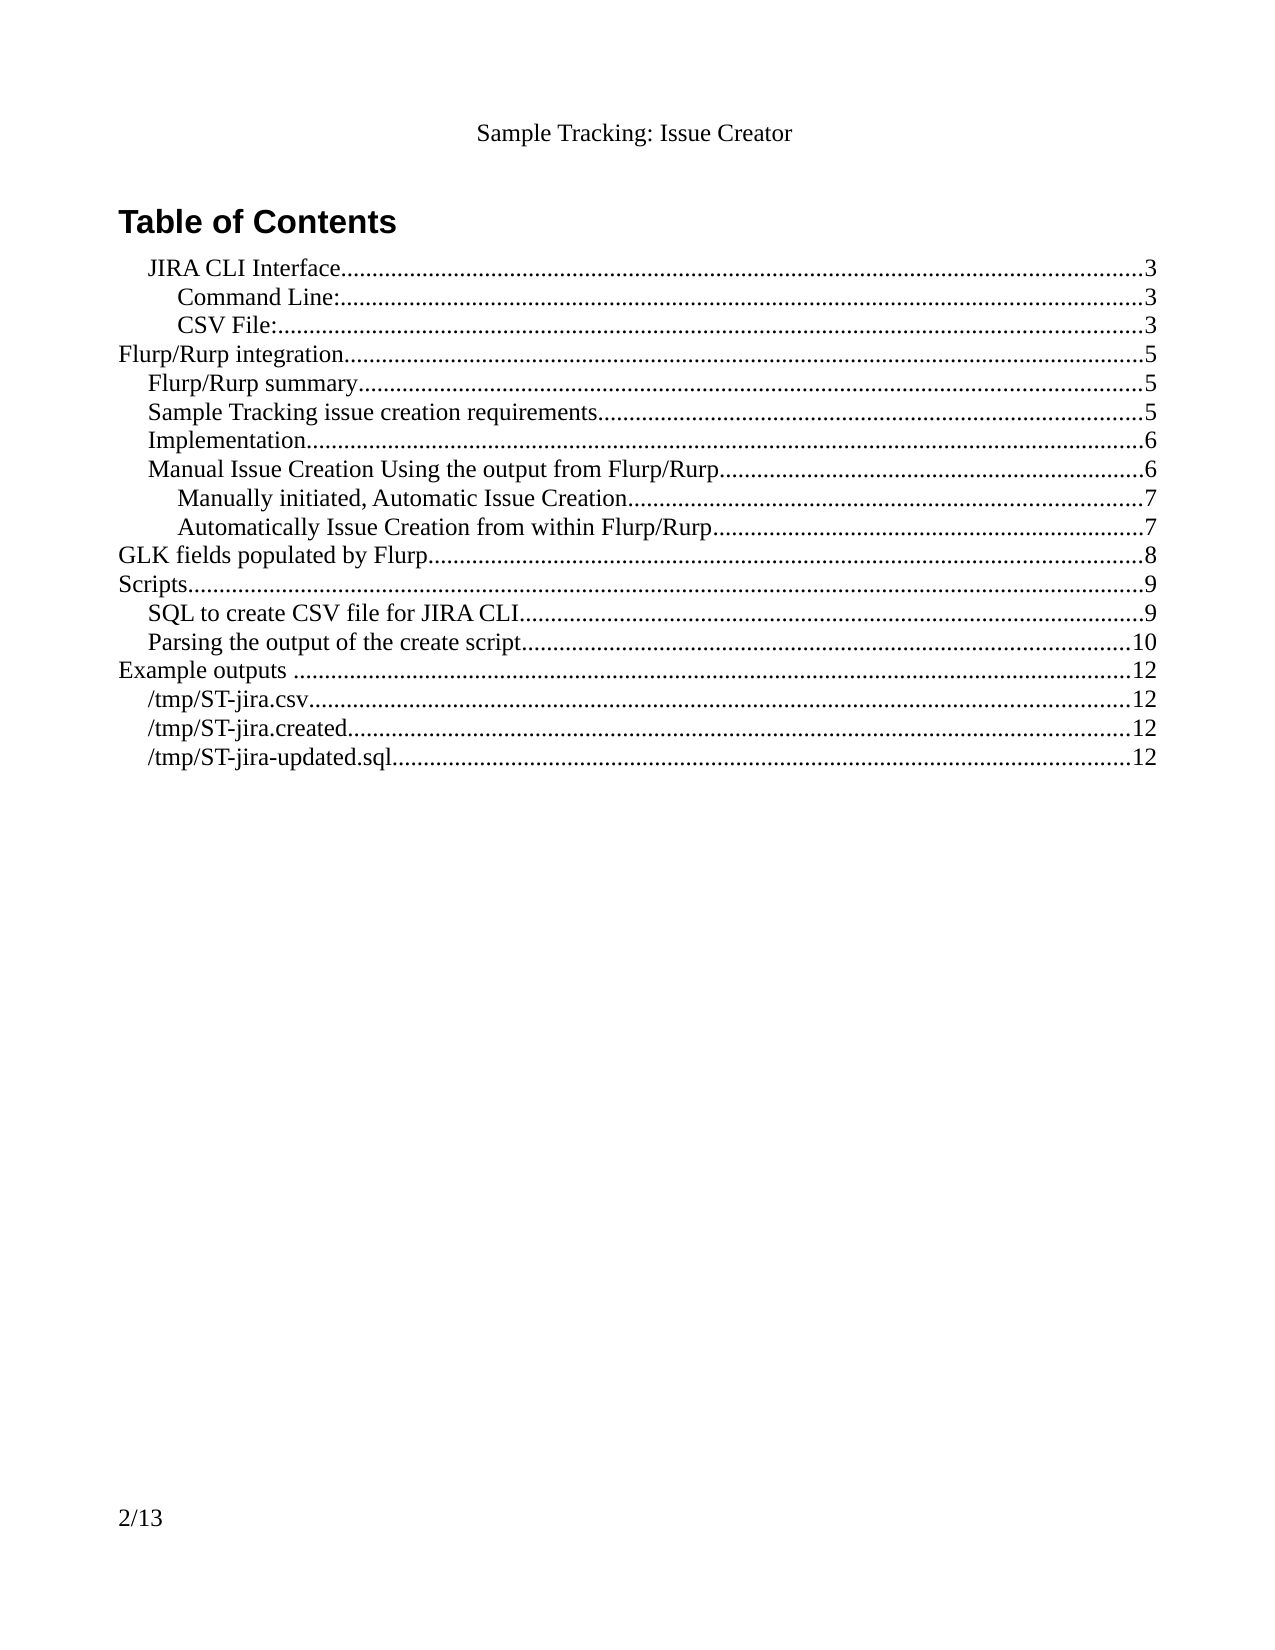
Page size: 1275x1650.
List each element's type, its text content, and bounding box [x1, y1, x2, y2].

text Flurp/Rurp summary 5 [148, 368, 1157, 397]
text Manual Issue Creation Using the output from Flurp/Rurp 6 [148, 454, 1157, 483]
text JIRA CLI Interface 3 [148, 253, 1157, 282]
text SQL to create CSV file for JIRA CLI 9 [148, 598, 1157, 627]
text Sample Tracking issue creation requirements 5 [148, 397, 1157, 425]
text Command Line: 3 [177, 282, 1157, 310]
text Flurp/Rurp integration 5 [118, 339, 1157, 368]
text Automatically Issue Creation from within Flurp/Rurp 7 [177, 512, 1157, 540]
text /tmp/ST-jira.csv 12 [148, 684, 1157, 713]
text CSV File: 3 [177, 310, 1157, 339]
text Parsing the output of the create script 10 [148, 627, 1157, 655]
subtitle Table of Contents [118, 202, 1157, 240]
text /tmp/ST-jira-updated.sql 12 [148, 742, 1157, 770]
text Scripts 9 [118, 569, 1157, 598]
text Implementation 6 [148, 425, 1157, 454]
text Example outputs 12 [118, 655, 1157, 684]
text GLK fields populated by Flurp 8 [118, 540, 1157, 569]
text Manually initiated, Automatic Issue Creation 7 [177, 483, 1157, 512]
text /tmp/ST-jira.created 12 [148, 713, 1157, 742]
